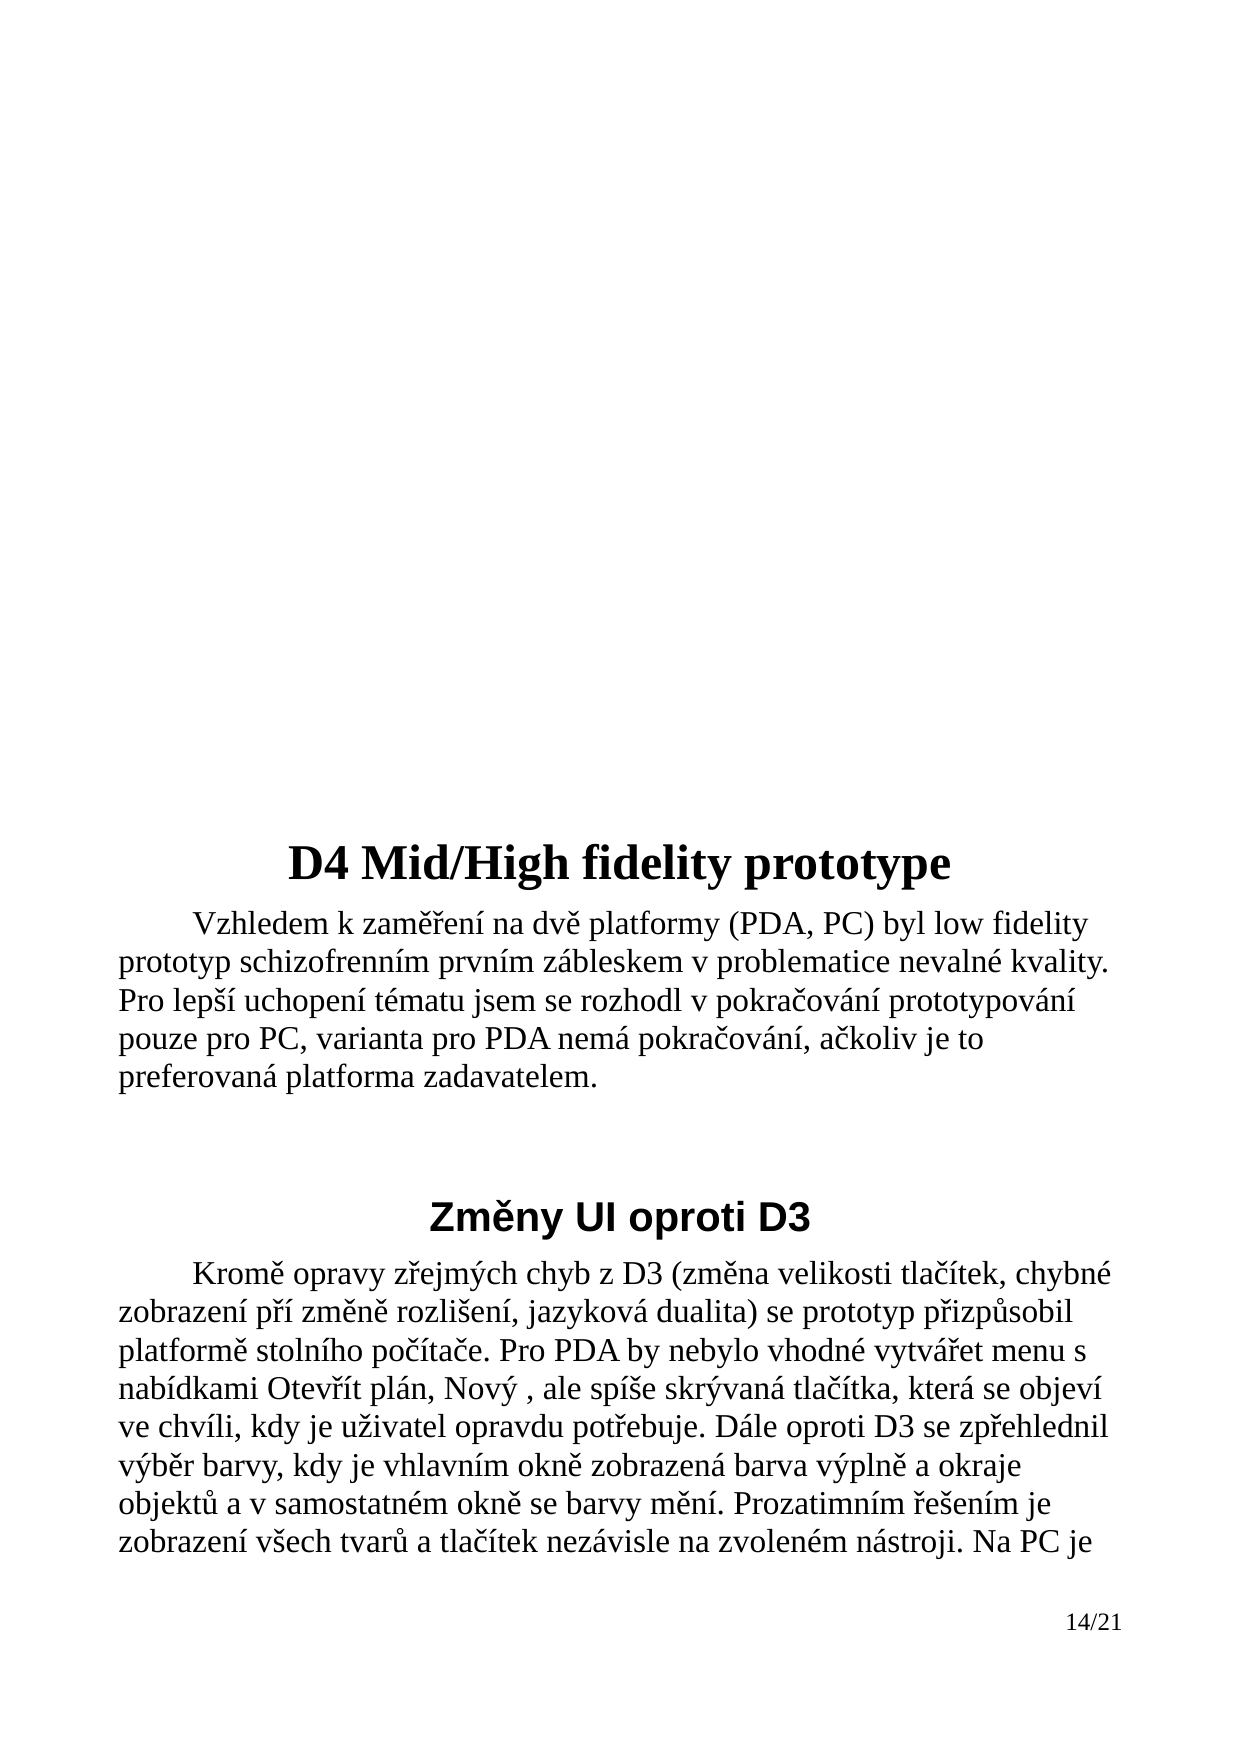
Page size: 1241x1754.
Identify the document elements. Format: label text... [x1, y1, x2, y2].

subtitle Změny UI oproti D3 [118, 1193, 1122, 1241]
text Vzhledem k zaměření na dvě platformy (PDA, PC) byl low fidelity prototyp schizofrenním prvním zábleskem v problematice nevalné kvality. Pro lepší uchopení tématu jsem se rozhodl v pokračování prototypování pouze pro PC, varianta pro PDA nemá pokračování, ačkoliv je to preferovaná platforma zadavatelem. [118, 903, 1122, 1095]
text Kromě opravy zřejmých chyb z D3 (změna velikosti tlačítek, chybné zobrazení pří změně rozlišení, jazyková dualita) se prototyp přizpůsobil platformě stolního počítače. Pro PDA by nebylo vhodné vytvářet menu s nabídkami Otevřít plán, Nový , ale spíše skrývaná tlačítka, která se objeví ve chvíli, kdy je uživatel opravdu potřebuje. Dále oproti D3 se zpřehlednil výběr barvy, kdy je vhlavním okně zobrazená barva výplně a okraje objektů a v samostatném okně se barvy mění. Prozatimním řešením je zobrazení všech tvarů a tlačítek nezávisle na zvoleném nástroji. Na PC je [118, 1253, 1122, 1560]
subtitle D4 Mid/High fidelity prototype [118, 833, 1122, 891]
